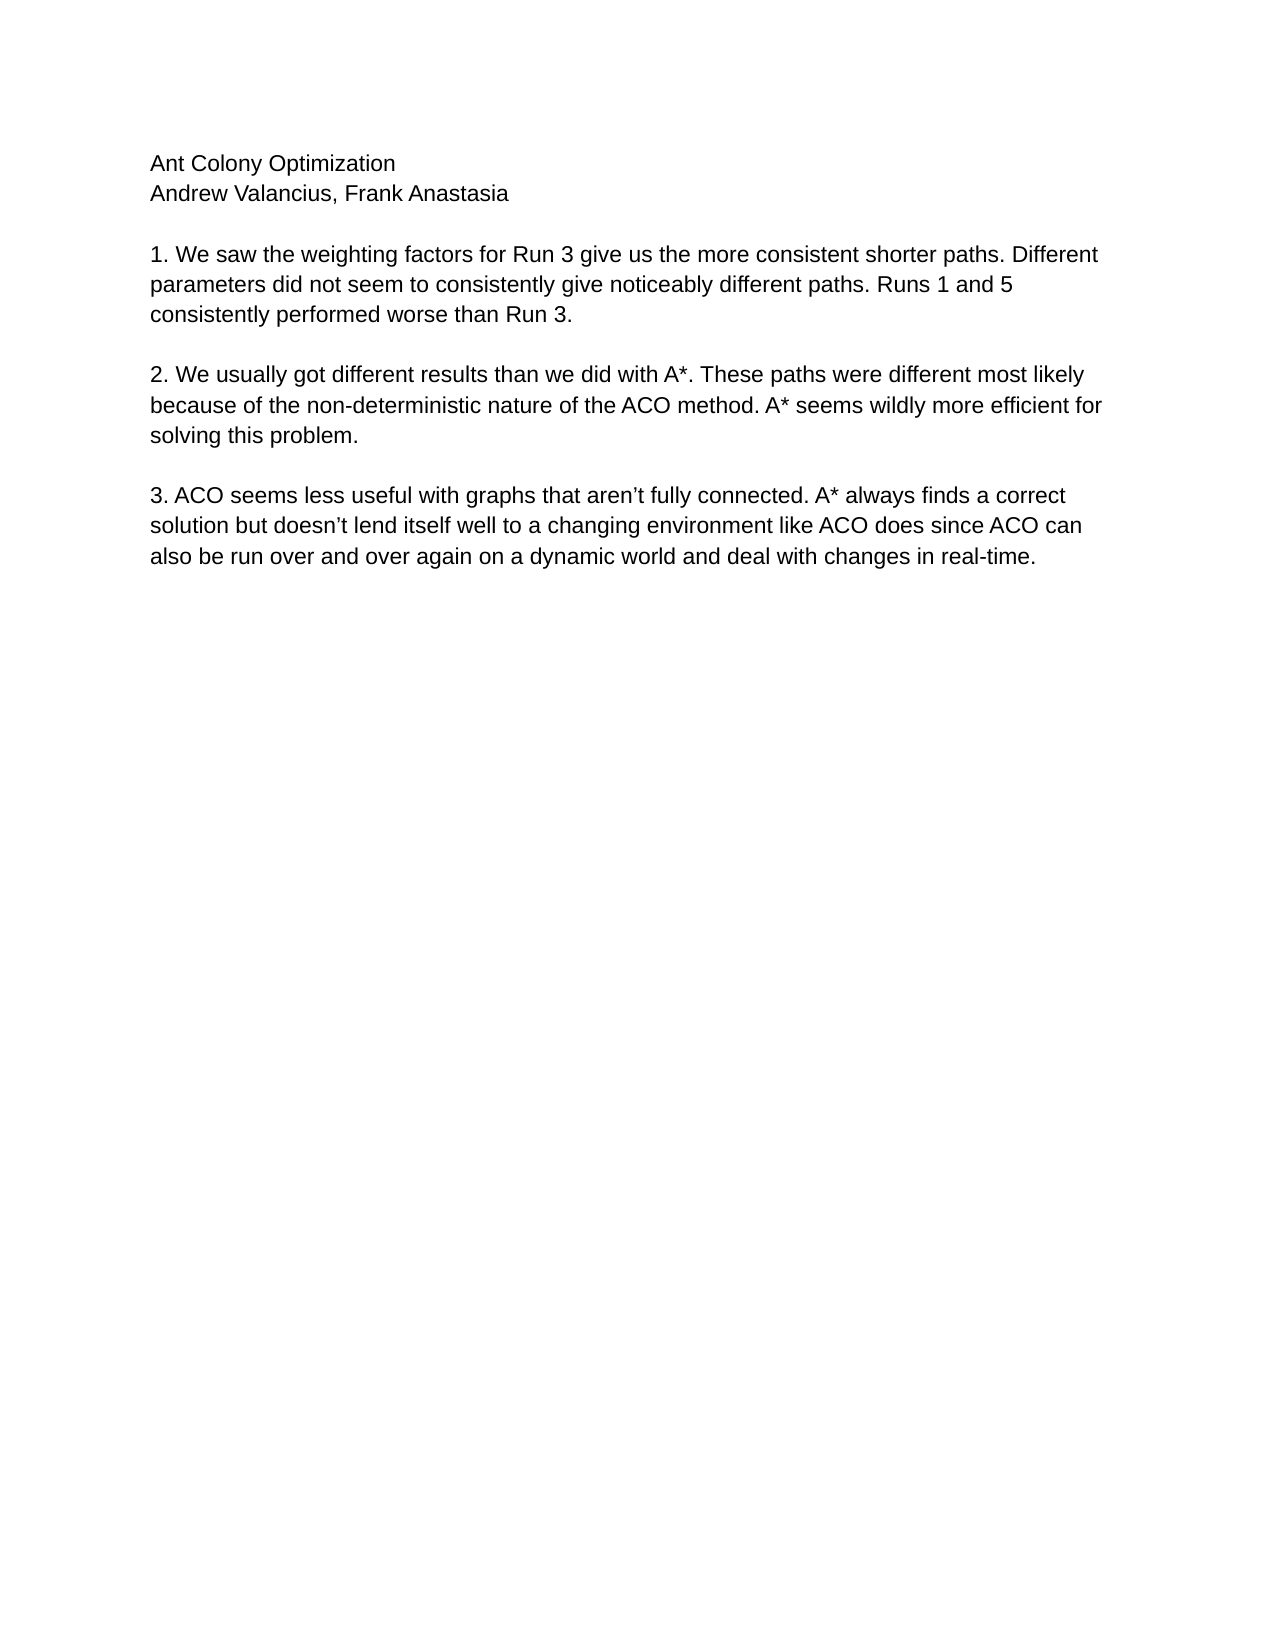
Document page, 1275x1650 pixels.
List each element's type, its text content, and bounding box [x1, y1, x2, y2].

text 3. ACO seems less useful with graphs that aren’t fully connected. A* always finds a correct solution but doesn’t lend itself well to a changing environment like ACO does since ACO can also be run over and over again on a dynamic world and deal with changes in real-time. [150, 482, 1125, 569]
text Andrew Valancius, Frank Anastasia [150, 180, 1125, 207]
text 2. We usually got different results than we did with A*. These paths were different most likely because of the non-deterministic nature of the ACO method. A* seems wildly more efficient for solving this problem. [150, 361, 1125, 448]
text 1. We saw the weighting factors for Run 3 give us the more consistent shorter paths. Different parameters did not seem to consistently give noticeably different paths. Runs 1 and 5 consistently performed worse than Run 3. [150, 241, 1125, 327]
text Ant Colony Optimization [150, 150, 1125, 176]
